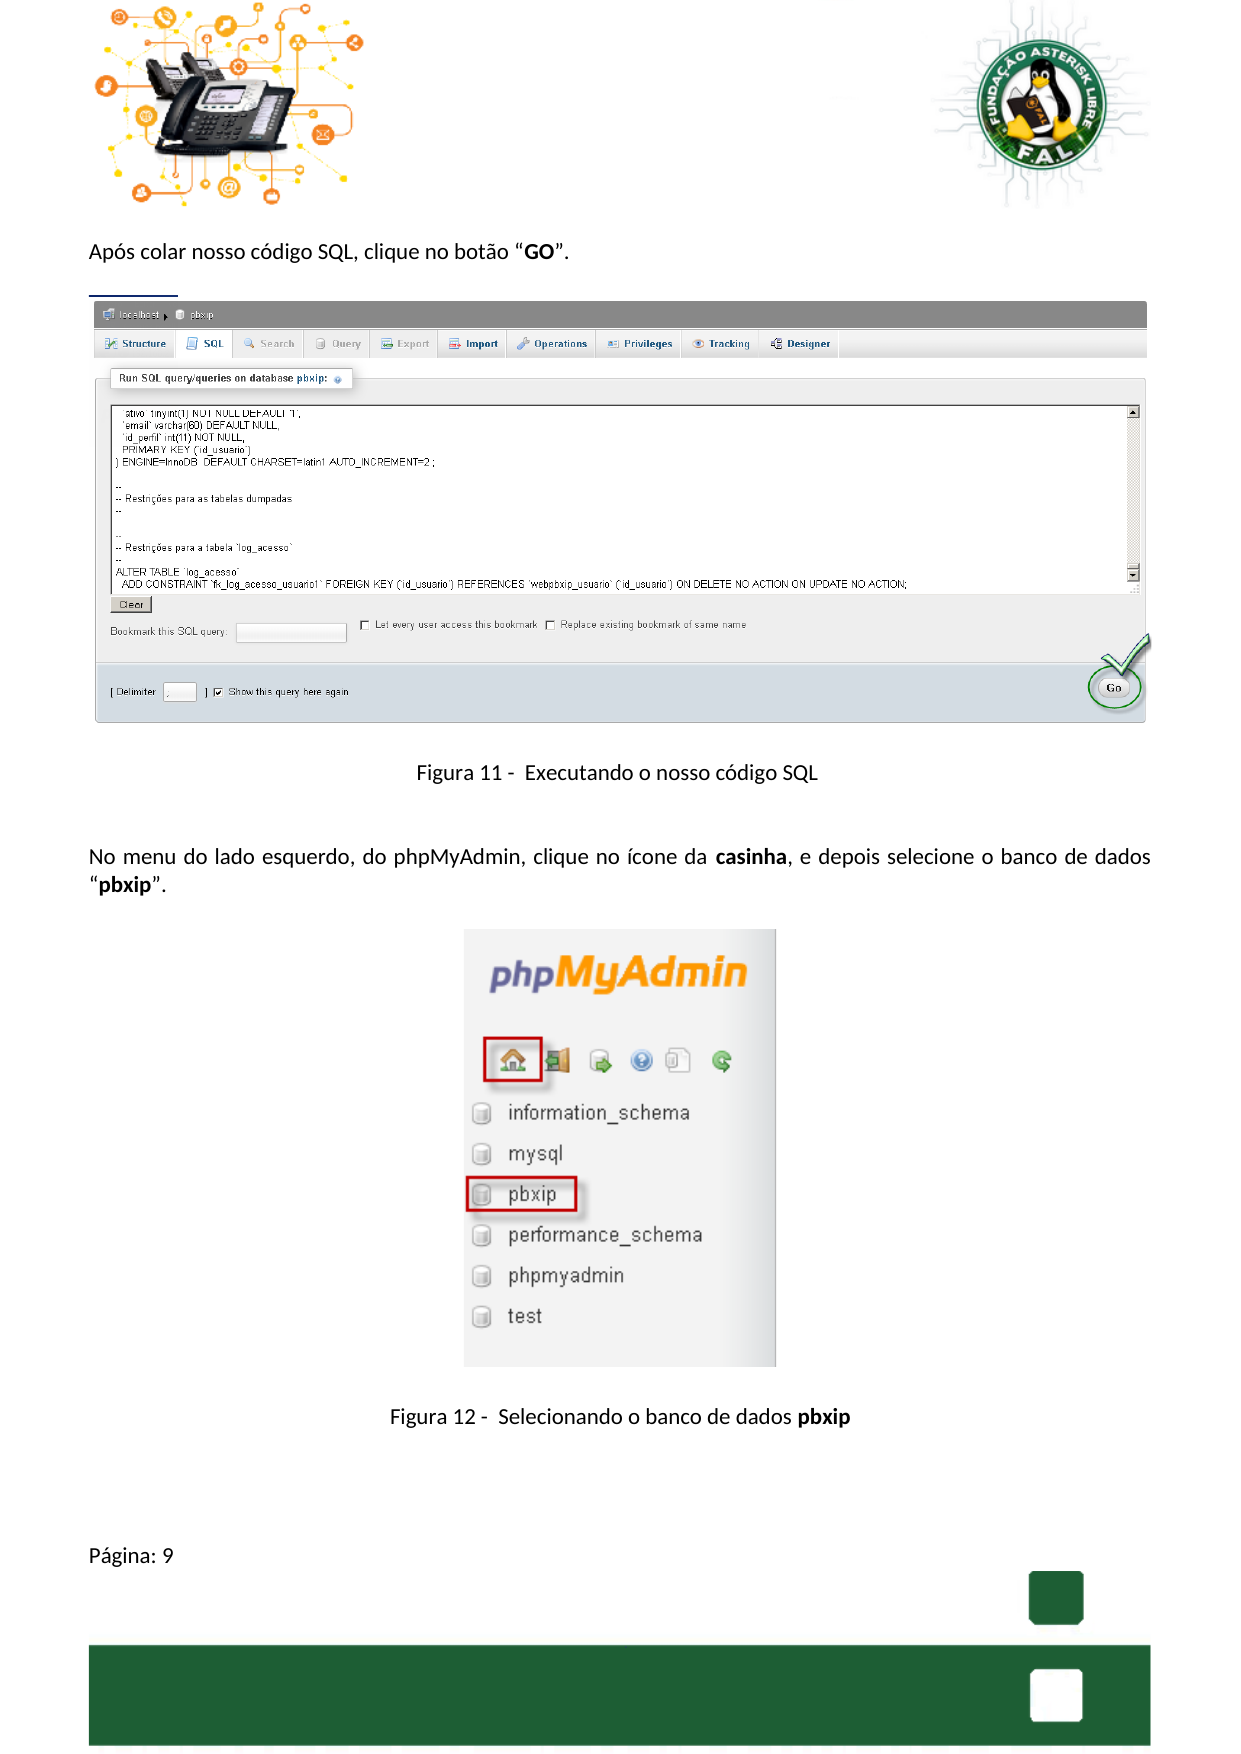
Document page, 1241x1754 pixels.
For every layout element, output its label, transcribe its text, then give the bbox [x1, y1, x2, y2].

picture [88, 295, 1152, 730]
picture [88, 1571, 1152, 1754]
text Após colar nosso código SQL, clique no botão “GO”. [89, 237, 1152, 266]
text No menu do lado esquerdo, do phpMyAdmin, clique no ícone da casinha, e depois selecione o banco de dados “pbxip”. [89, 842, 1152, 898]
picture [463, 929, 777, 1367]
picture [88, 0, 1152, 210]
text Figura 11 - Executando o nosso código SQL [89, 758, 1152, 786]
text Figura 12 - Selecionando o banco de dados pbxip [89, 1402, 1152, 1430]
